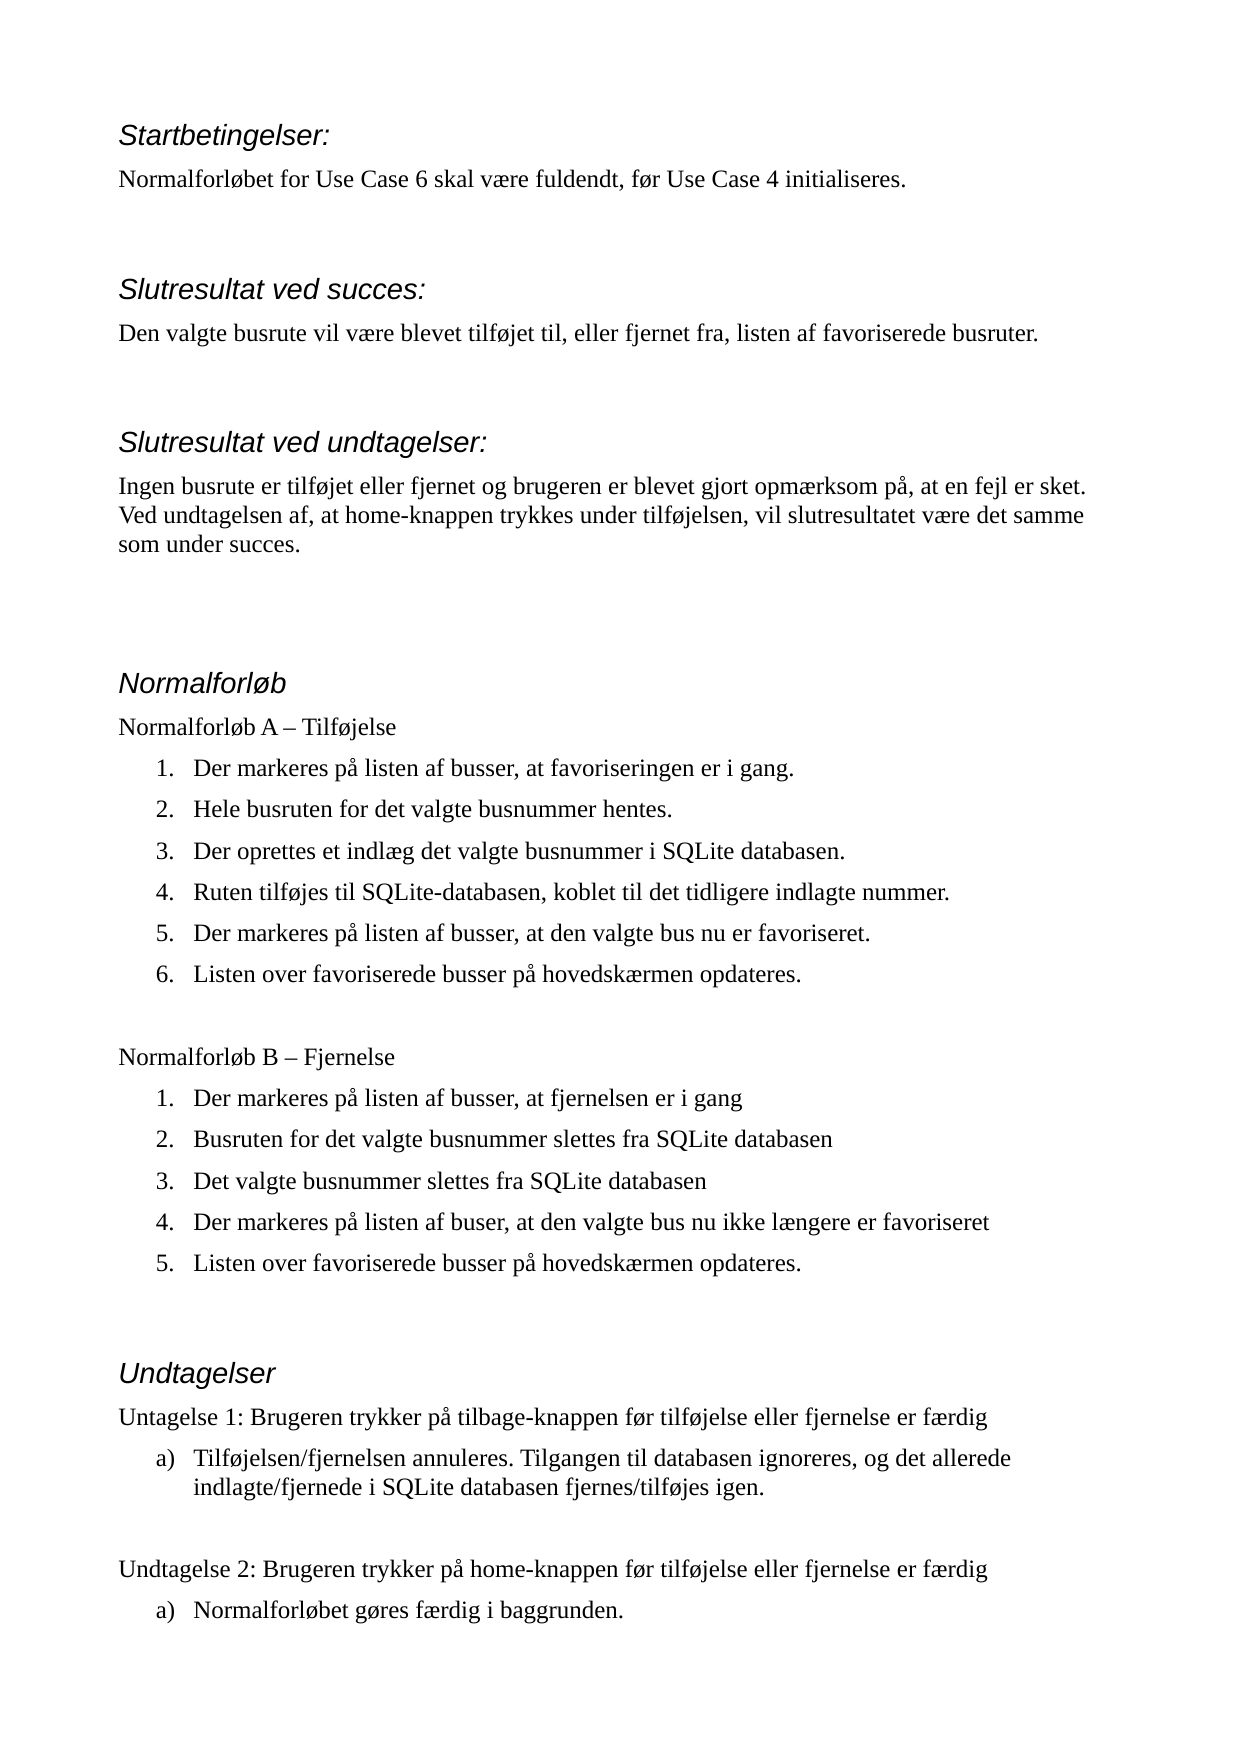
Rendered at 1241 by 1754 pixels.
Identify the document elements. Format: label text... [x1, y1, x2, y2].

list Der markeres på listen af busser, at den valgte bus nu er favoriseret. [156, 918, 1122, 947]
subtitle Undtagelser [118, 1356, 1122, 1389]
list Hele busruten for det valgte busnummer hentes. [156, 794, 1122, 823]
list Der markeres på listen af buser, at den valgte bus nu ikke længere er favoriseret [156, 1207, 1122, 1236]
text Untagelse 1: Brugeren trykker på tilbage-knappen før tilføjelse eller fjernelse er færdig [118, 1402, 1122, 1431]
text Ingen busrute er tilføjet eller fjernet og brugeren er blevet gjort opmærksom på, at en fejl er sket. Ved undtagelsen af, at home-knappen trykkes under tilføjelsen, vil slutresultatet være det samme som under succes. [118, 471, 1122, 557]
list Busruten for det valgte busnummer slettes fra SQLite databasen [156, 1124, 1122, 1153]
subtitle Slutresultat ved undtagelser: [118, 425, 1122, 459]
list Listen over favoriserede busser på hovedskærmen opdateres. [156, 1248, 1122, 1277]
list Der markeres på listen af busser, at favoriseringen er i gang. [156, 753, 1122, 782]
list Listen over favoriserede busser på hovedskærmen opdateres. [156, 959, 1122, 988]
text Normalforløb A – Tilføjelse [118, 712, 1122, 741]
list Det valgte busnummer slettes fra SQLite databasen [156, 1166, 1122, 1194]
text Den valgte busrute vil være blevet tilføjet til, eller fjernet fra, listen af favoriserede busruter. [118, 318, 1122, 346]
subtitle Startbetingelser: [118, 118, 1122, 152]
list Tilføjelsen/fjernelsen annuleres. Tilgangen til databasen ignoreres, og det allerede indlagte/fjernede i SQLite databasen fjernes/tilføjes igen. [156, 1443, 1122, 1501]
list Der oprettes et indlæg det valgte busnummer i SQLite databasen. [156, 836, 1122, 864]
text Normalforløb B – Fjernelse [118, 1042, 1122, 1071]
text Normalforløbet for Use Case 6 skal være fuldendt, før Use Case 4 initialiseres. [118, 164, 1122, 193]
text Undtagelse 2: Brugeren trykker på home-knappen før tilføjelse eller fjernelse er færdig [118, 1554, 1122, 1583]
list Der markeres på listen af busser, at fjernelsen er i gang [156, 1083, 1122, 1112]
list Normalforløbet gøres færdig i baggrunden. [156, 1596, 1122, 1624]
subtitle Normalforløb [118, 666, 1122, 699]
list Ruten tilføjes til SQLite-databasen, koblet til det tidligere indlagte nummer. [156, 877, 1122, 906]
subtitle Slutresultat ved succes: [118, 272, 1122, 305]
